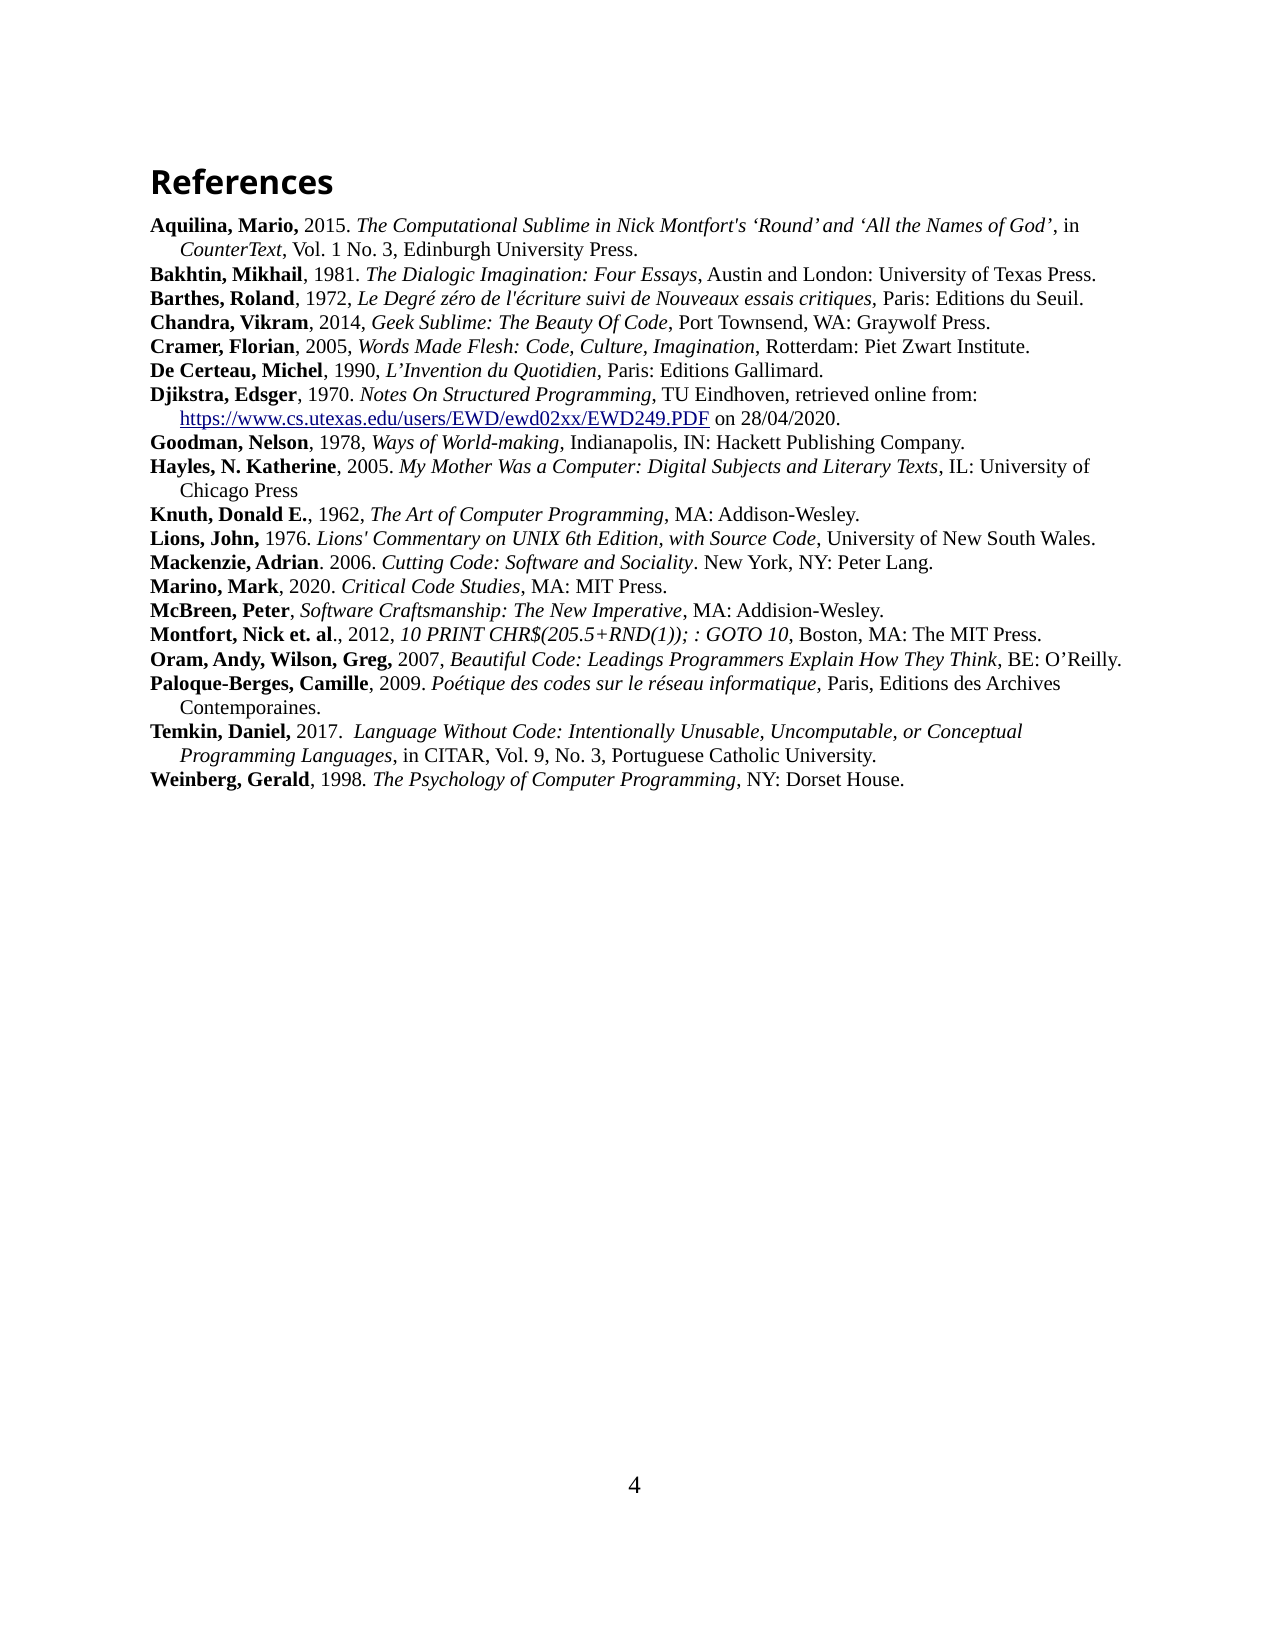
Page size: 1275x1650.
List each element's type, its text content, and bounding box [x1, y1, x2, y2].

text Temkin, Daniel, 2017. Language Without Code: Intentionally Unusable, Uncomputable, or Conceptual Programming Languages, in CITAR, Vol. 9, No. 3, Portuguese Catholic University. [150, 719, 1125, 767]
text Mackenzie, Adrian. 2006. Cutting Code: Software and Sociality. New York, NY: Peter Lang. [150, 550, 1125, 574]
text Cramer, Florian, 2005, Words Made Flesh: Code, Culture, Imagination, Rotterdam: Piet Zwart Institute. [150, 334, 1125, 358]
text References [150, 159, 1125, 204]
text Lions, John, 1976. Lions' Commentary on UNIX 6th Edition, with Source Code, University of New South Wales. [150, 526, 1125, 550]
text Montfort, Nick et. al., 2012, 10 PRINT CHR$(205.5+RND(1)); : GOTO 10, Boston, MA: The MIT Press. [150, 622, 1125, 646]
text Bakhtin, Mikhail, 1981. The Dialogic Imagination: Four Essays, Austin and London: University of Texas Press. [150, 261, 1125, 286]
text Paloque-Berges, Camille, 2009. Poétique des codes sur le réseau informatique, Paris, Editions des Archives Contemporaines. [150, 671, 1125, 719]
text Chandra, Vikram, 2014, Geek Sublime: The Beauty Of Code, Port Townsend, WA: Graywolf Press. [150, 309, 1125, 334]
text Oram, Andy, Wilson, Greg, 2007, Beautiful Code: Leadings Programmers Explain How They Think, BE: O’Reilly. [150, 646, 1125, 671]
text Knuth, Donald E., 1962, The Art of Computer Programming, MA: Addison-Wesley. [150, 502, 1125, 526]
text Marino, Mark, 2020. Critical Code Studies, MA: MIT Press. [150, 574, 1125, 598]
text De Certeau, Michel, 1990, L’Invention du Quotidien, Paris: Editions Gallimard. [150, 358, 1125, 382]
text Hayles, N. Katherine, 2005. My Mother Was a Computer: Digital Subjects and Literary Texts, IL: University of Chicago Press [150, 454, 1125, 502]
text Barthes, Roland, 1972, Le Degré zéro de l'écriture suivi de Nouveaux essais critiques, Paris: Editions du Seuil. [150, 286, 1125, 309]
text Goodman, Nelson, 1978, Ways of World-making, Indianapolis, IN: Hackett Publishing Company. [150, 430, 1125, 454]
text Djikstra, Edsger, 1970. Notes On Structured Programming, TU Eindhoven, retrieved online from: https://www.cs.utexas.edu/users/EWD/ewd02xx/EWD249.PDF on 28/04/2020. [150, 382, 1125, 430]
text McBreen, Peter, Software Craftsmanship: The New Imperative, MA: Addision-Wesley. [150, 598, 1125, 622]
text Aquilina, Mario, 2015. The Computational Sublime in Nick Montfort's ‘Round’ and ‘All the Names of God’, in CounterText, Vol. 1 No. 3, Edinburgh University Press. [150, 213, 1125, 261]
text Weinberg, Gerald, 1998. The Psychology of Computer Programming, NY: Dorset House. [150, 767, 1125, 791]
